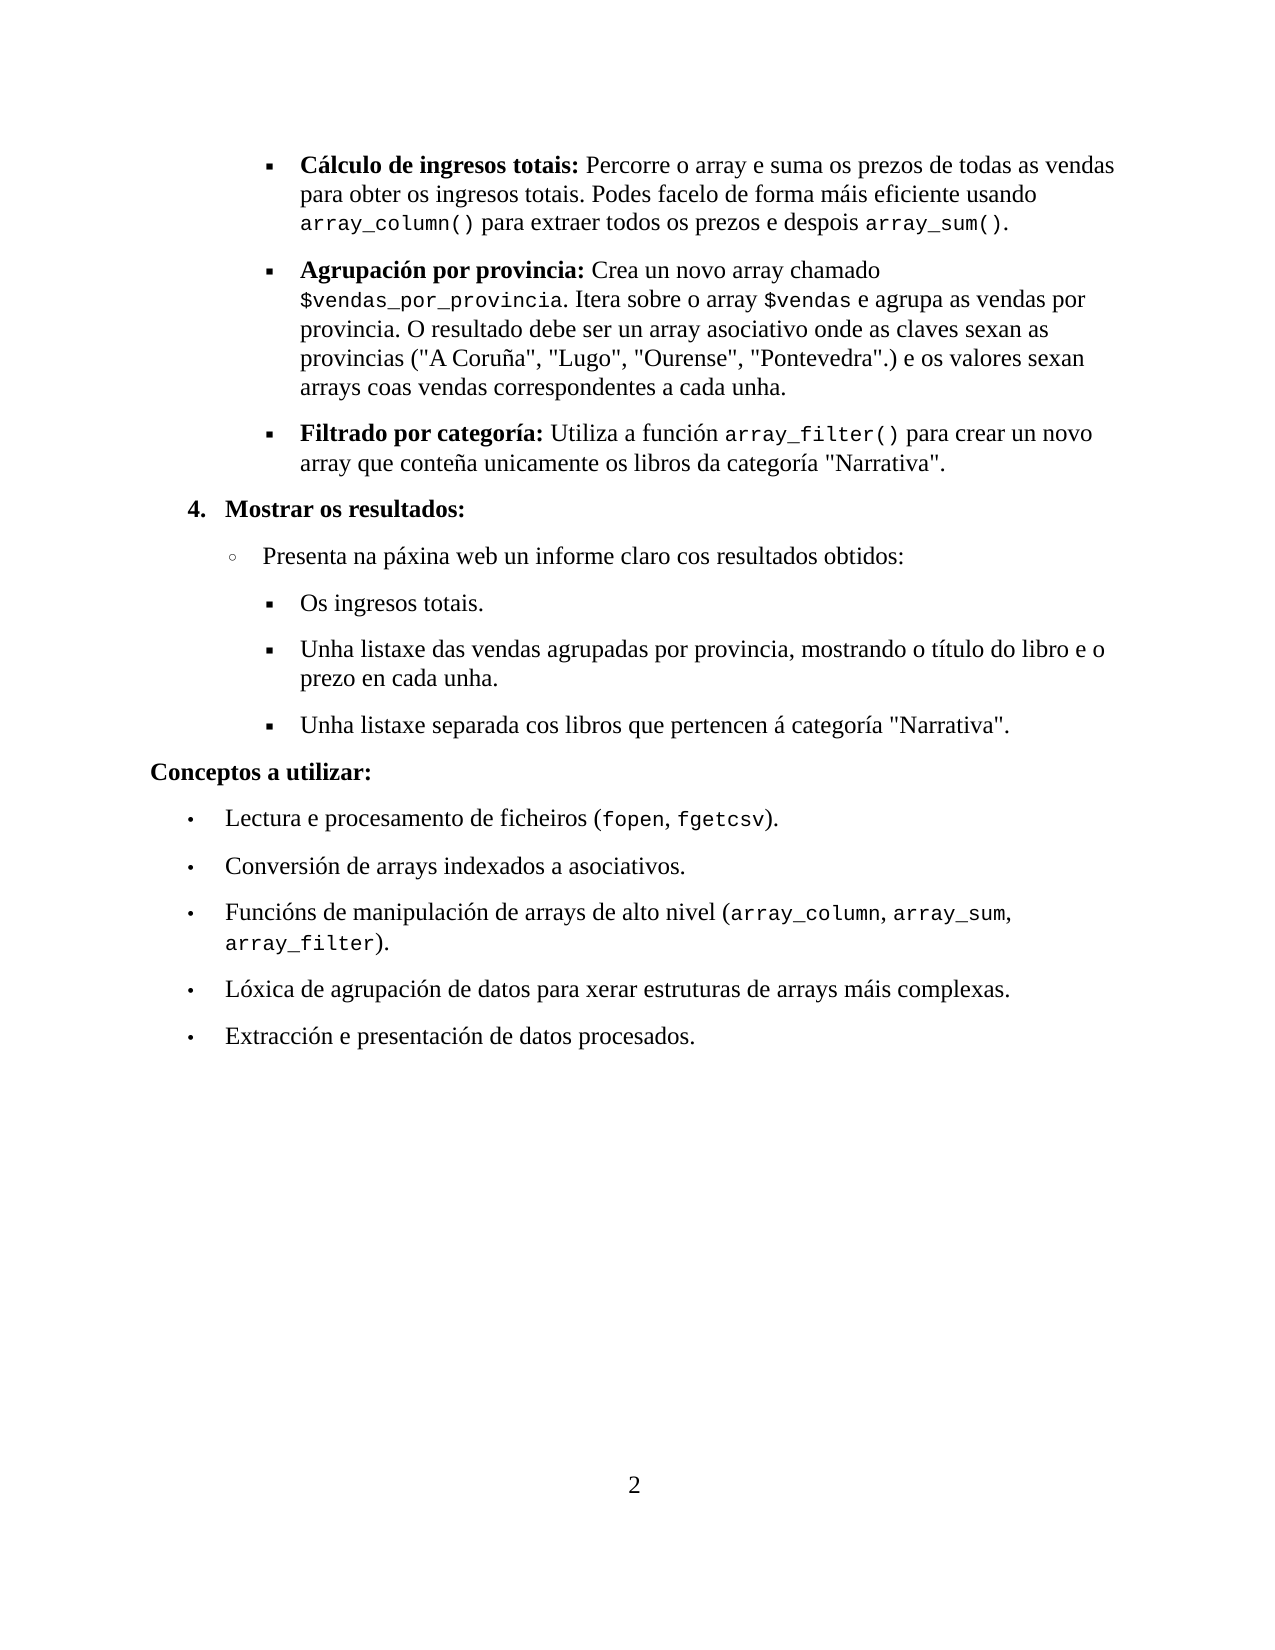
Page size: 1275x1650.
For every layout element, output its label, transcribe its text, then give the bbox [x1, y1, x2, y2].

list Agrupación por provincia: Crea un novo array chamado $vendas_por_provincia. Itera sobre o array $vendas e agrupa as vendas por provincia. O resultado debe ser un array asociativo onde as claves sexan as provincias ("A Coruña", "Lugo", "Ourense", "Pontevedra".) e os valores sexan arrays coas vendas correspondentes a cada unha. [262, 255, 1125, 400]
list Os ingresos totais. [262, 588, 1125, 617]
list Extracción e presentación de datos procesados. [187, 1021, 1125, 1050]
list Presenta na páxina web un informe claro cos resultados obtidos: [225, 541, 1125, 570]
list Unha listaxe das vendas agrupadas por provincia, mostrando o título do libro e o prezo en cada unha. [262, 634, 1125, 692]
list Mostrar os resultados: [187, 494, 1125, 523]
list Lóxica de agrupación de datos para xerar estruturas de arrays máis complexas. [187, 974, 1125, 1003]
text Conceptos a utilizar: [150, 757, 1125, 785]
list Funcións de manipulación de arrays de alto nivel (array_column, array_sum, array_filter). [187, 897, 1125, 957]
list Lectura e procesamento de ficheiros (fopen, fgetcsv). [187, 803, 1125, 833]
list Cálculo de ingresos totais: Percorre o array e suma os prezos de todas as vendas para obter os ingresos totais. Podes facelo de forma máis eficiente usando array_column() para extraer todos os prezos e despois array_sum(). [262, 150, 1125, 237]
list Conversión de arrays indexados a asociativos. [187, 851, 1125, 879]
list Filtrado por categoría: Utiliza a función array_filter() para crear un novo array que conteña unicamente os libros da categoría "Narrativa". [262, 418, 1125, 477]
list Unha listaxe separada cos libros que pertencen á categoría "Narrativa". [262, 710, 1125, 739]
